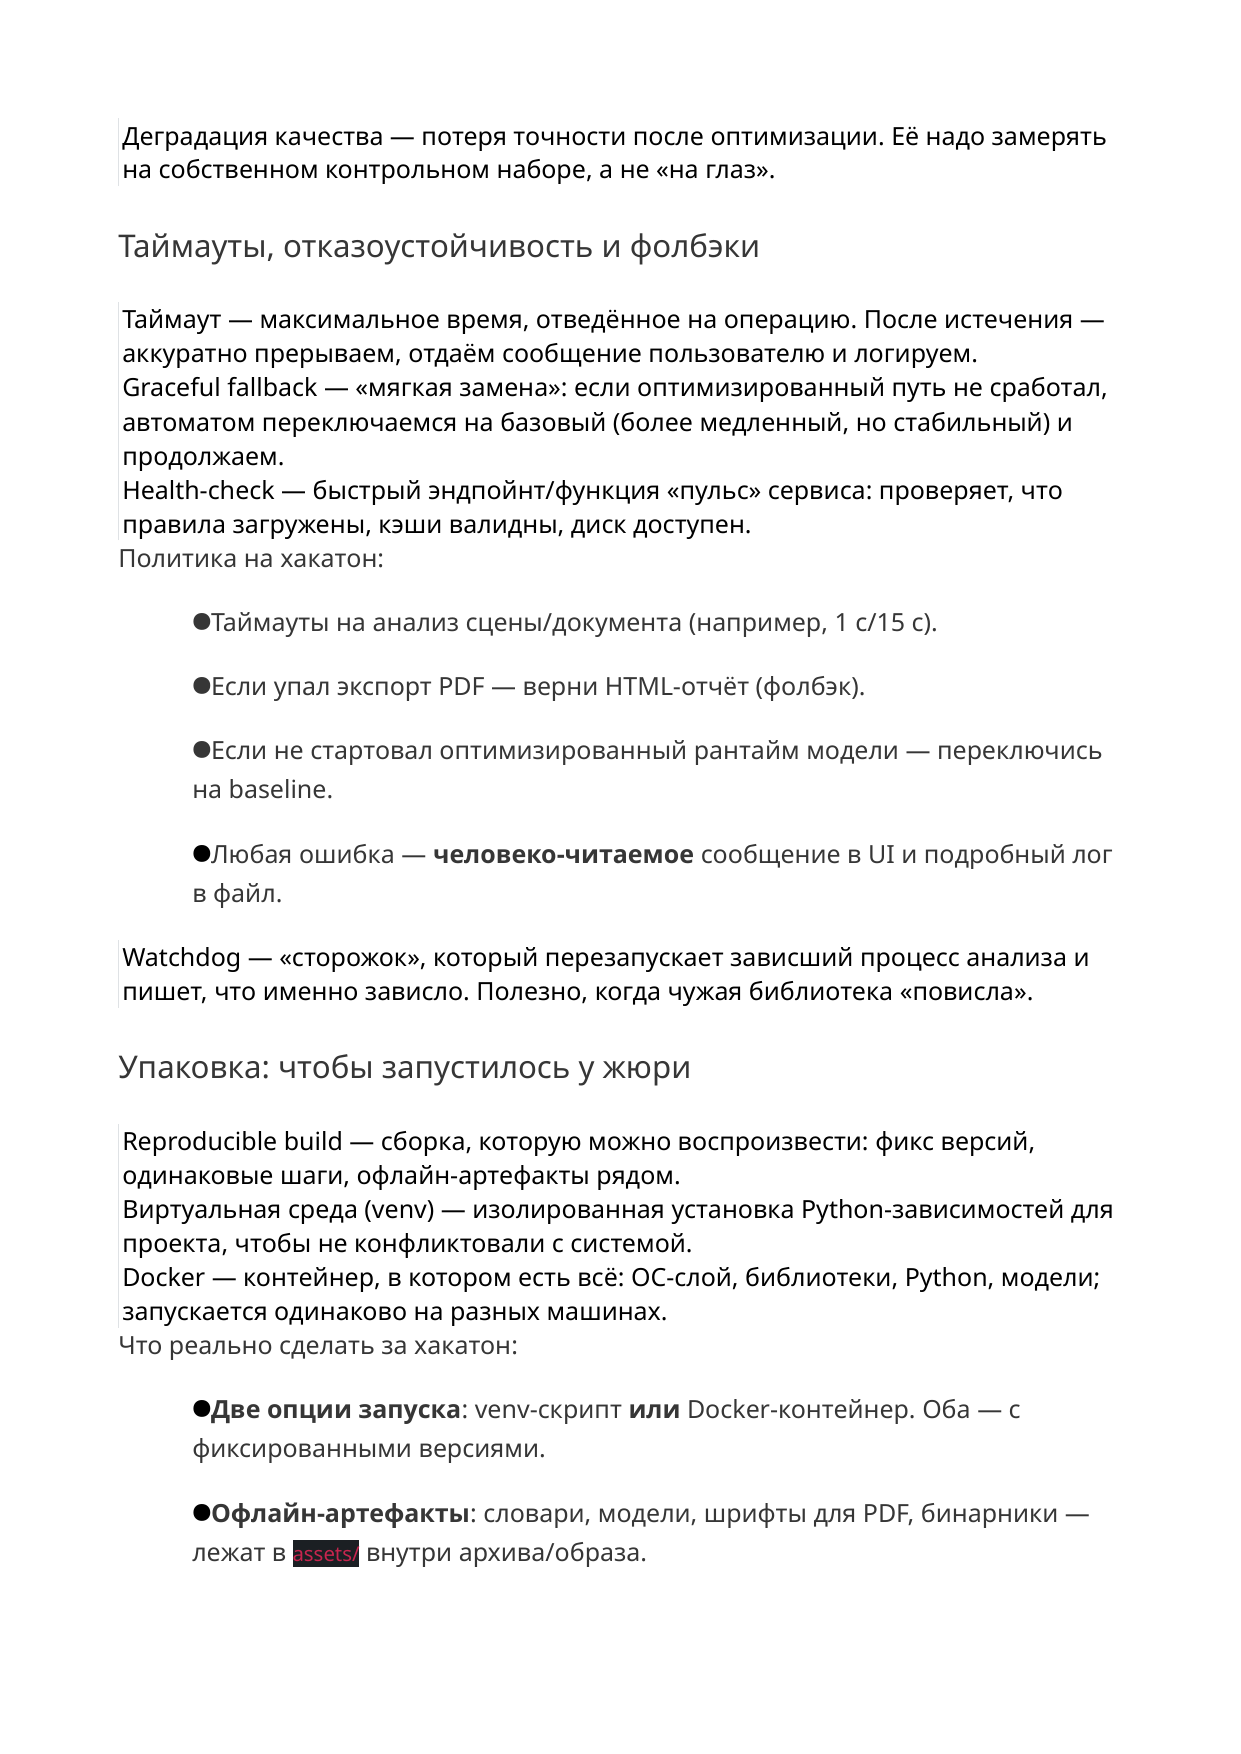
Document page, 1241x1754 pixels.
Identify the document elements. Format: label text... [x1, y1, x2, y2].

list Офлайн-артефакты: словари, модели, шрифты для PDF, бинарники — лежат в assets/ внутри архива/образа. [118, 1495, 1122, 1568]
text Reproducible build — сборка, которую можно воспроизвести: фикс версий, одинаковые шаги, офлайн-артефакты рядом. [118, 1123, 1122, 1192]
text Деградация качества — потеря точности после оптимизации. Её надо замерять на собственном контрольном наборе, а не «на глаз». [119, 118, 1122, 186]
subtitle Упаковка: чтобы запустилось у жюри [118, 1045, 1122, 1088]
list Две опции запуска: venv-скрипт или Docker-контейнер. Оба — с фиксированными версиями. [118, 1392, 1122, 1465]
list Если не стартовал оптимизированный рантайм модели — переключись на baseline. [118, 733, 1122, 806]
text Виртуальная среда (venv) — изолированная установка Python-зависимостей для проекта, чтобы не конфликтовали с системой. [119, 1192, 1122, 1260]
text Таймаут — максимальное время, отведённое на операцию. После истечения — аккуратно прерываем, отдаём сообщение пользователю и логируем. [119, 302, 1122, 370]
list Любая ошибка — человеко-читаемое сообщение в UI и подробный лог в файл. [118, 836, 1122, 909]
text Graceful fallback — «мягкая замена»: если оптимизированный путь не сработал, автоматом переключаемся на базовый (более медленный, но стабильный) и продолжаем. [119, 370, 1122, 472]
subtitle Таймауты, отказоустойчивость и фолбэки [118, 224, 1122, 266]
list Если упал экспорт PDF — верни HTML-отчёт (фолбэк). [118, 669, 1122, 703]
text Health-check — быстрый эндпойнт/функция «пульс» сервиса: проверяет, что правила загружены, кэши валидны, диск доступен. [119, 472, 1122, 540]
list Таймауты на анализ сцены/документа (например, 1 с/15 с). [118, 604, 1122, 639]
text Политика на хакатон: [118, 540, 1122, 574]
text Docker — контейнер, в котором есть всё: ОС-слой, библиотеки, Python, модели; запускается одинаково на разных машинах. [119, 1260, 1122, 1328]
text Что реально сделать за хакатон: [118, 1328, 1122, 1362]
text Watchdog — «сторожок», который перезапускает зависший процесс анализа и пишет, что именно зависло. Полезно, когда чужая библиотека «повисла». [118, 939, 1122, 1008]
